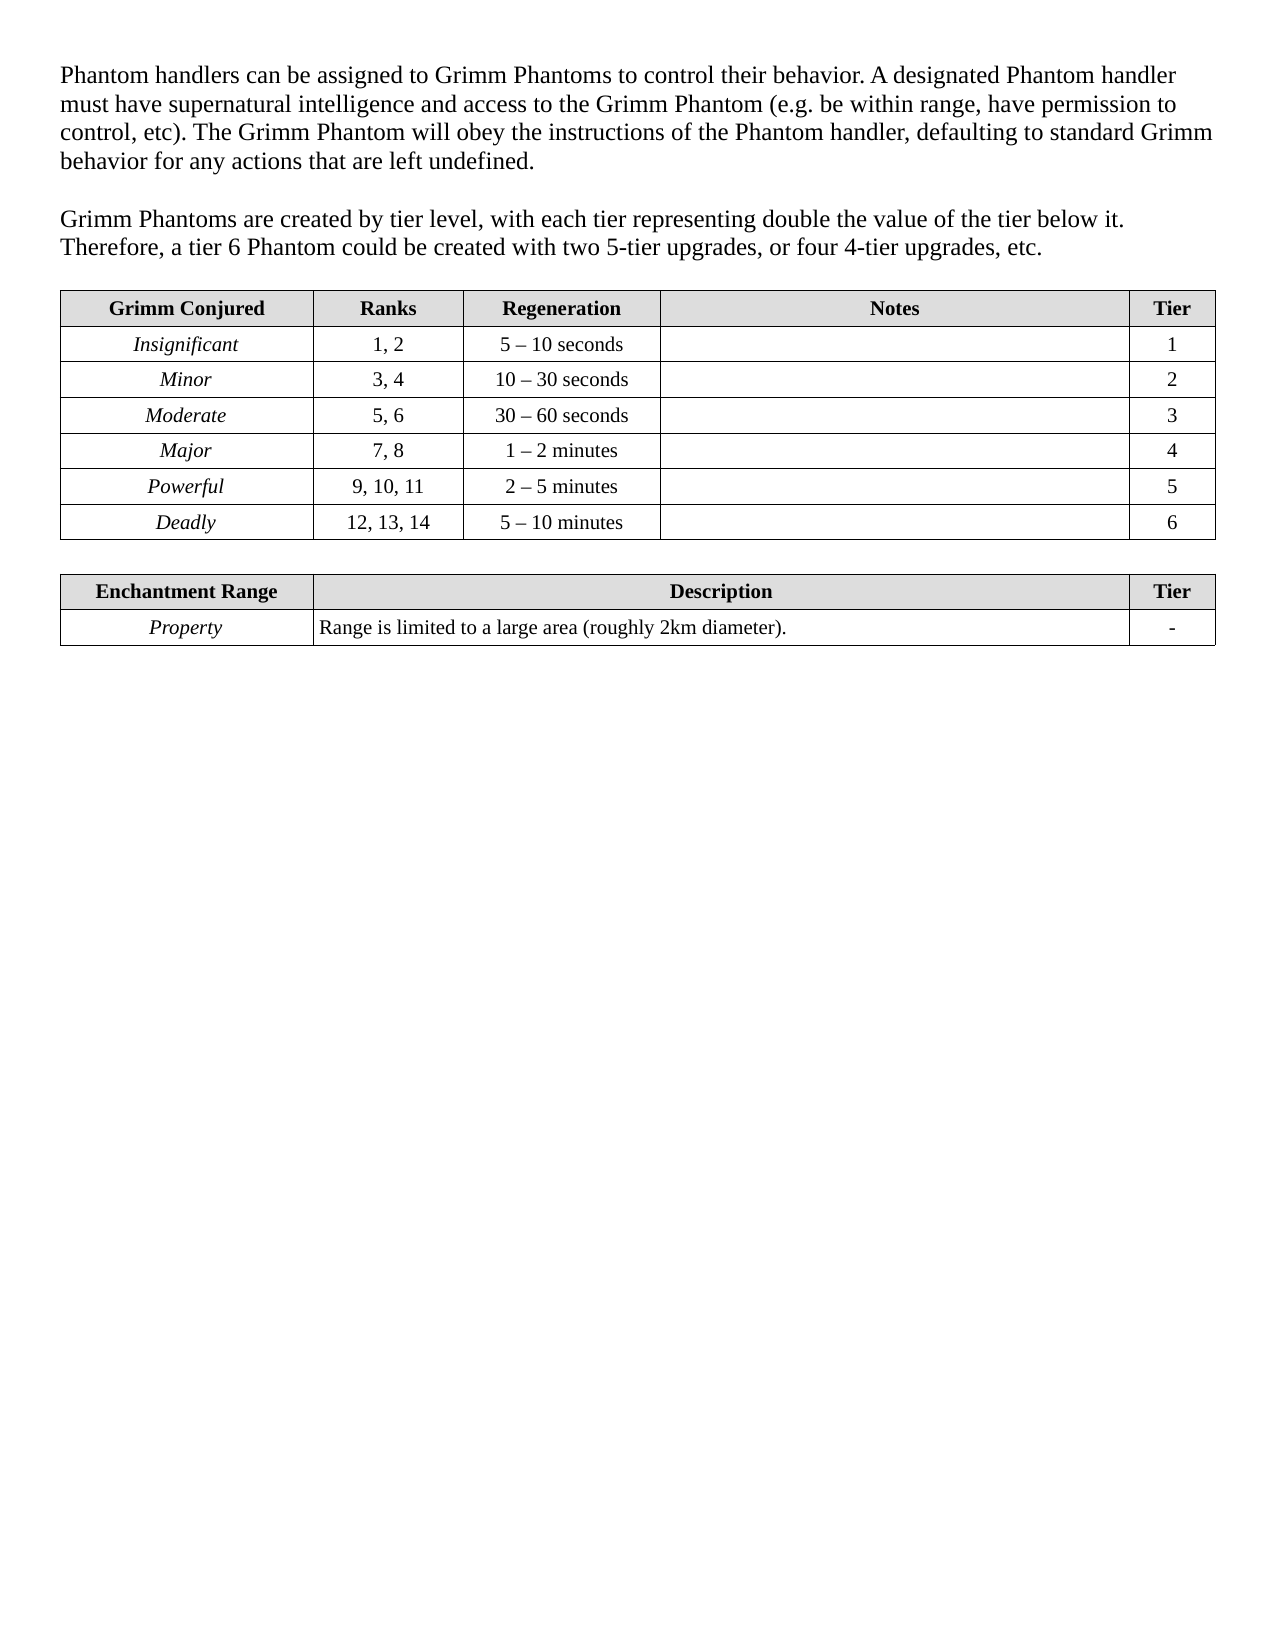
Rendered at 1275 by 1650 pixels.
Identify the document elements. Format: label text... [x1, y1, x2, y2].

table_cell 30 – 60 seconds [464, 398, 660, 432]
table_cell 4 [1130, 434, 1215, 468]
table_cell Range is limited to a large area (roughly 2km diameter). [314, 610, 1129, 645]
table_cell 3, 4 [314, 362, 463, 397]
table_header Enchantment Range [61, 575, 313, 609]
table_cell 5 – 10 minutes [464, 505, 660, 539]
table_cell [661, 327, 1129, 361]
table_cell 2 [1130, 362, 1215, 397]
table_cell [661, 362, 1129, 397]
table_cell [661, 398, 1129, 432]
table_cell 5 [1130, 469, 1215, 504]
table_cell Deadly [61, 505, 313, 539]
text Phantom handlers can be assigned to Grimm Phantoms to control their behavior. A designated Phantom handler must have supernatural intelligence and access to the Grimm Phantom (e.g. be within range, have permission to control, etc). The Grimm Phantom will obey the instructions of the Phantom handler, defaulting to standard Grimm behavior for any actions that are left undefined. [60, 60, 1215, 175]
table_cell 7, 8 [314, 434, 463, 468]
table_header Description [314, 575, 1129, 609]
table_cell 12, 13, 14 [314, 505, 463, 539]
table_cell 5 – 10 seconds [464, 327, 660, 361]
table_cell 1 [1130, 327, 1215, 361]
table_cell 9, 10, 11 [314, 469, 463, 504]
table_cell - [1130, 610, 1215, 645]
table_cell 1, 2 [314, 327, 463, 361]
table_cell Major [61, 434, 313, 468]
table_header Tier [1130, 291, 1215, 326]
table_cell 10 – 30 seconds [464, 362, 660, 397]
table_cell Minor [61, 362, 313, 397]
table_cell [661, 434, 1129, 468]
table_cell [661, 469, 1129, 504]
table_cell Property [61, 610, 313, 645]
table_cell 2 – 5 minutes [464, 469, 660, 504]
table_cell Insignificant [61, 327, 313, 361]
table_cell 3 [1130, 398, 1215, 432]
table_header Grimm Conjured [61, 291, 313, 326]
table_cell [661, 505, 1129, 539]
table_header Tier [1130, 575, 1215, 609]
table_header Regeneration [464, 291, 660, 326]
table_cell 5, 6 [314, 398, 463, 432]
table_cell Powerful [61, 469, 313, 504]
table_cell 6 [1130, 505, 1215, 539]
table_cell 1 – 2 minutes [464, 434, 660, 468]
table_cell Moderate [61, 398, 313, 432]
table_header Ranks [314, 291, 463, 326]
table_header Notes [661, 291, 1129, 326]
text Grimm Phantoms are created by tier level, with each tier representing double the value of the tier below it. Therefore, a tier 6 Phantom could be created with two 5-tier upgrades, or four 4-tier upgrades, etc. [60, 204, 1215, 261]
